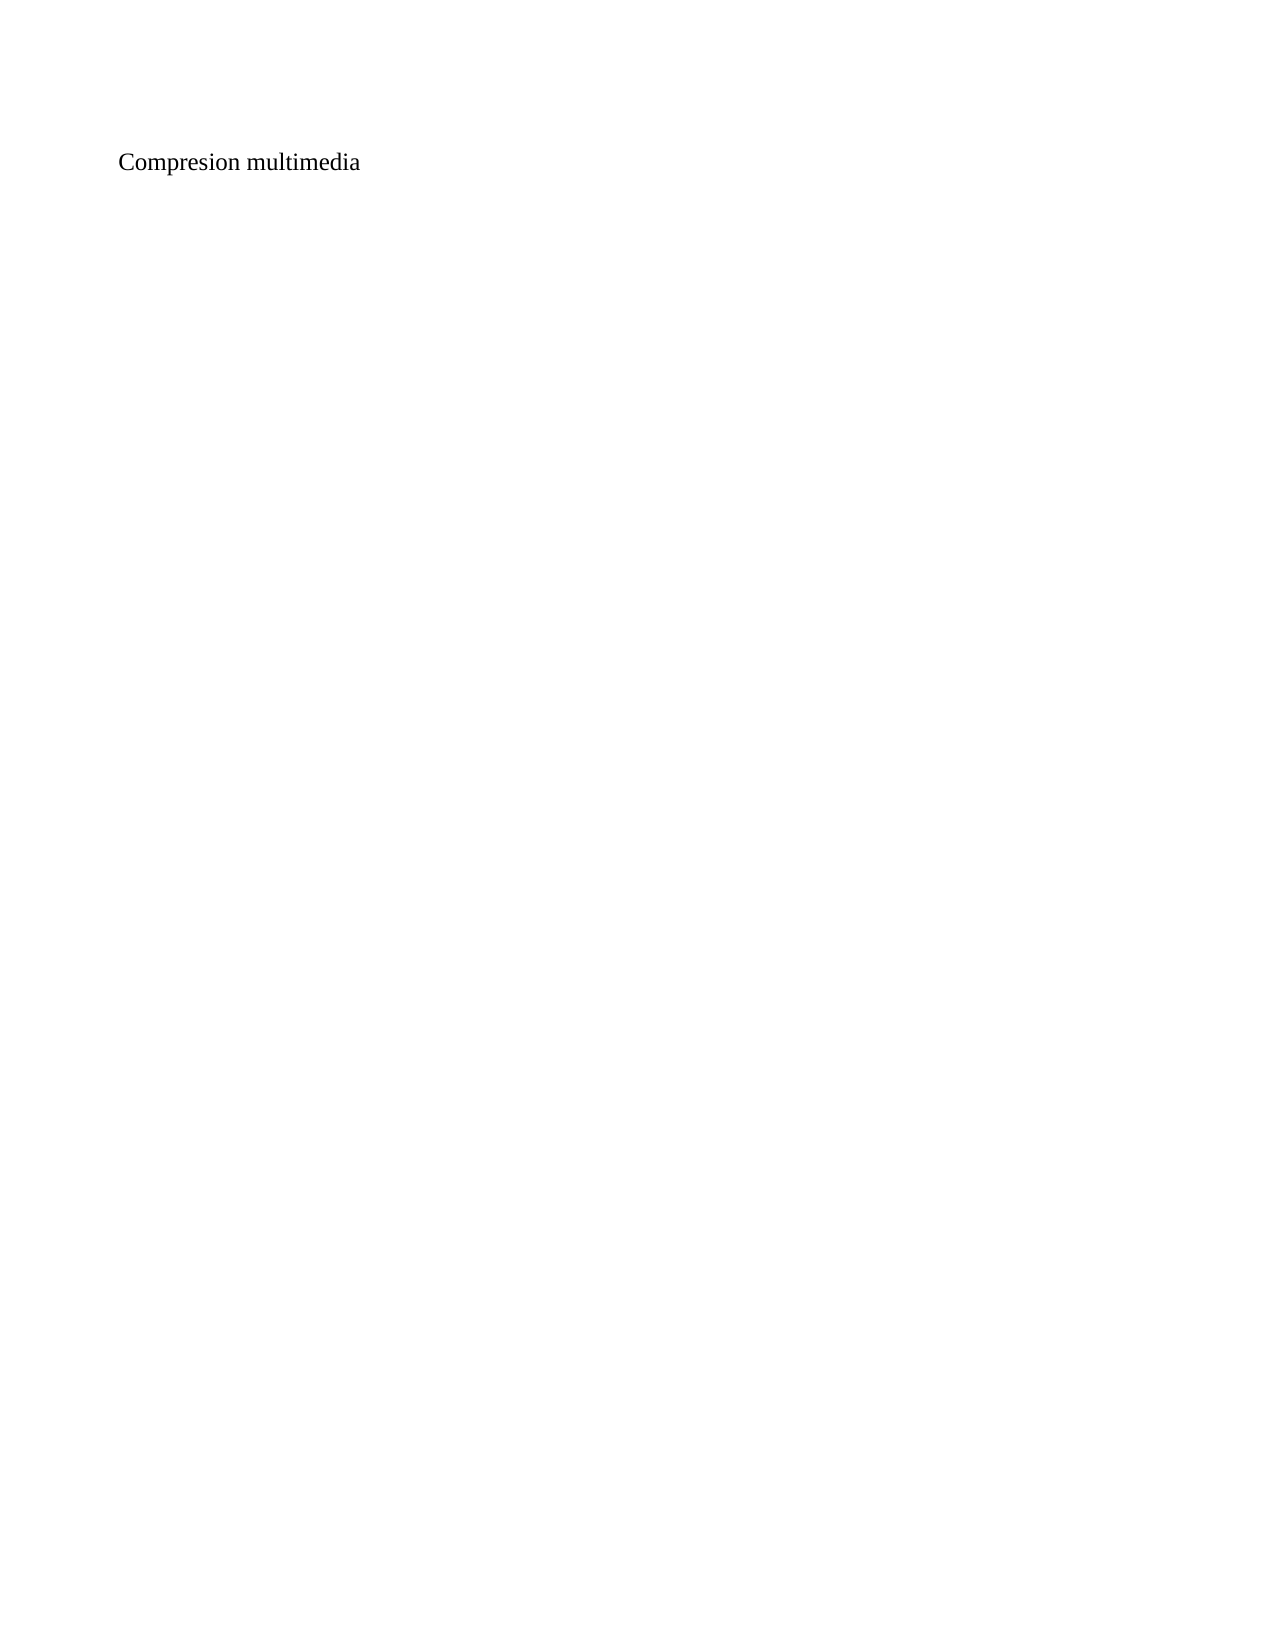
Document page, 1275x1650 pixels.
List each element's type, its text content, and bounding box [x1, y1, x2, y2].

text Compresion multimedia [118, 147, 1157, 176]
